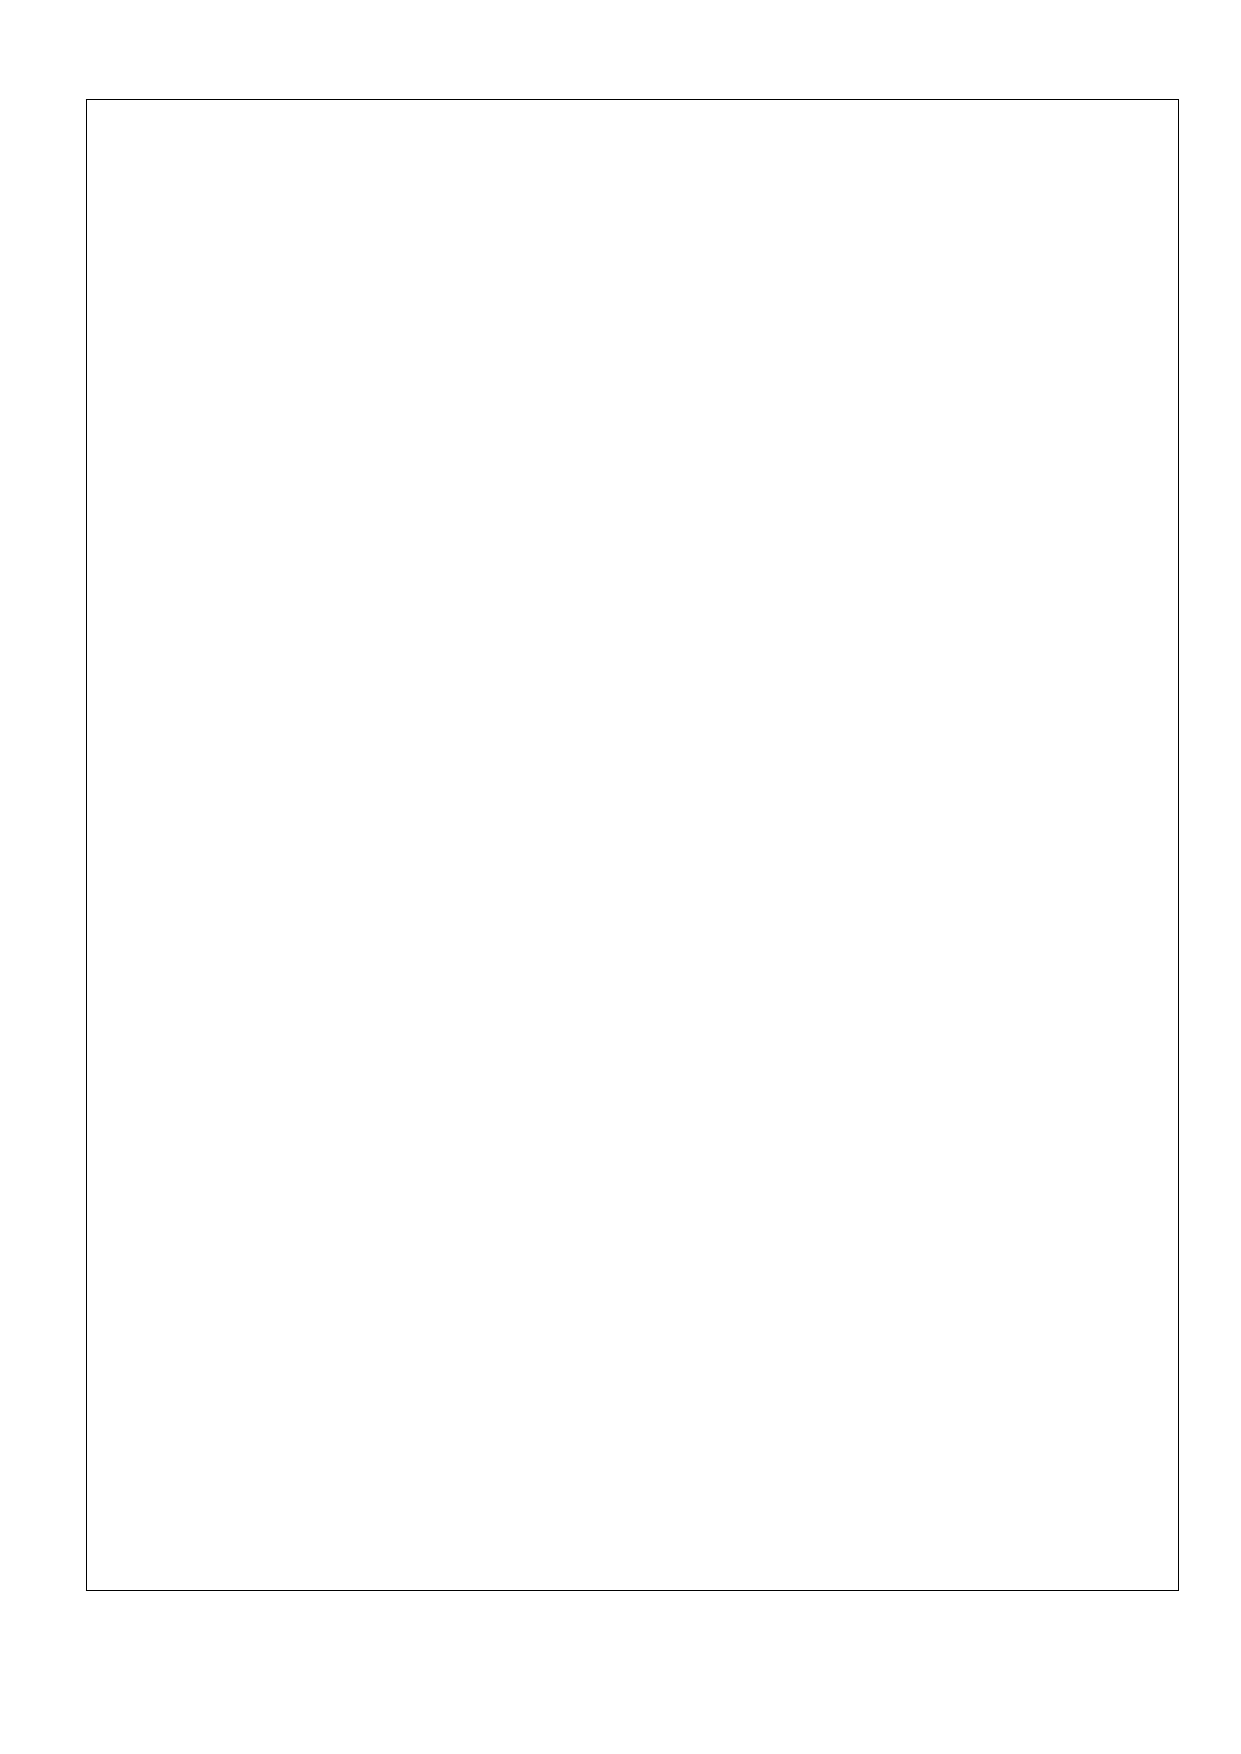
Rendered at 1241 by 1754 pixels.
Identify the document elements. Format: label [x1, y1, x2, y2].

table_header [87, 100, 1178, 1590]
